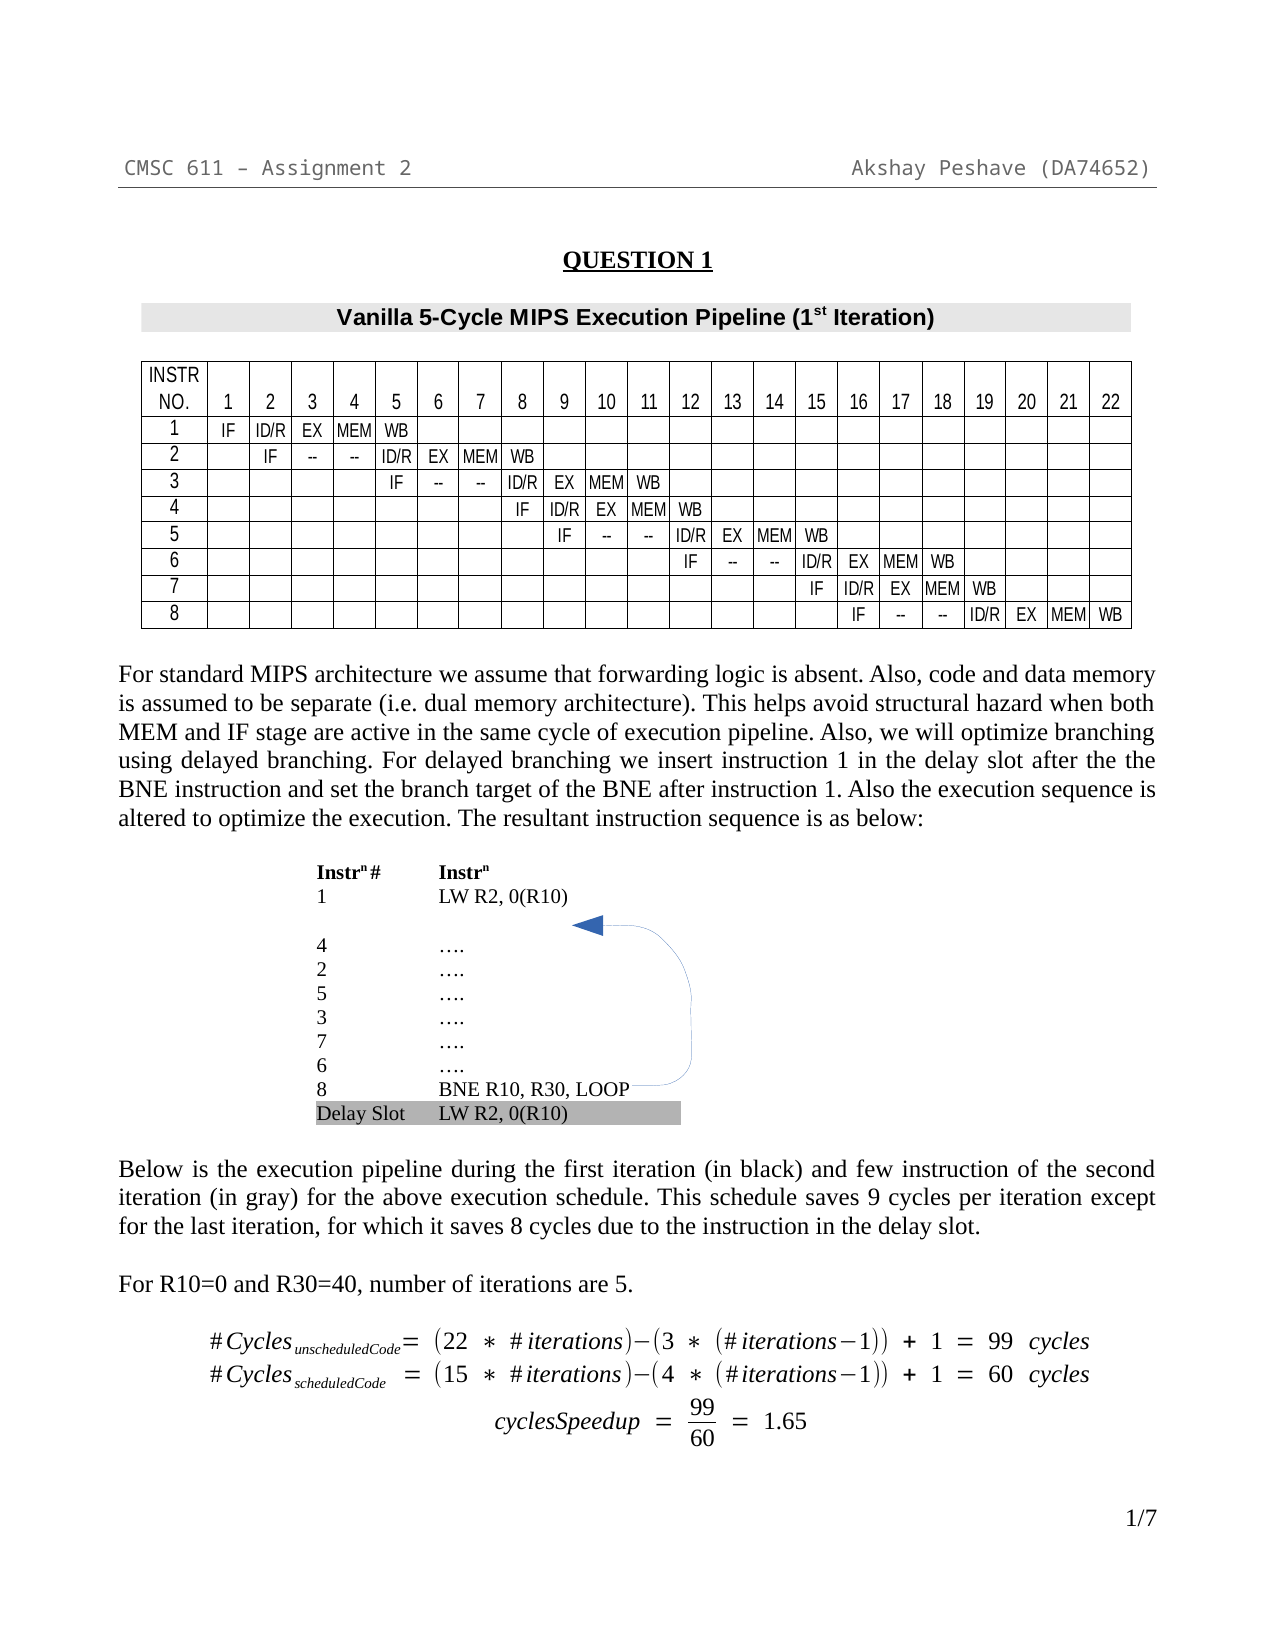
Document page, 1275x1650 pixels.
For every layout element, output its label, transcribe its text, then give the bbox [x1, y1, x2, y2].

table_cell …. [438, 1005, 681, 1029]
table_cell …. [438, 957, 681, 981]
table_cell …. [438, 1029, 681, 1053]
table_cell [604, 926, 651, 932]
table_header Instrn # [316, 860, 438, 884]
table_cell …. [438, 981, 681, 1005]
text For standard MIPS architecture we assume that forwarding logic is absent. Also, code and data memory is assumed to be separate (i.e. dual memory architecture). This helps avoid structural hazard when both MEM and IF stage are active in the same cycle of execution pipeline. Also, we will optimize branching using delayed branching. For delayed branching we insert instruction 1 in the delay slot after the the BNE instruction and set the branch target of the BNE after instruction 1. Also the execution sequence is altered to optimize the execution. The resultant instruction sequence is as below: [118, 659, 1157, 832]
table_cell [438, 909, 681, 932]
text For R10=0 and R30=40, number of iterations are 5. [118, 1269, 1157, 1297]
table_cell BNE R10, R30, LOOP [438, 1077, 681, 1101]
table_cell 6 [316, 1053, 438, 1077]
table_cell …. [438, 1053, 681, 1077]
table_cell Delay Slot [316, 1101, 438, 1125]
table_cell LW R2, 0(R10) [438, 884, 681, 908]
table_cell 2 [316, 957, 438, 981]
table_cell 3 [316, 1005, 438, 1029]
table_cell 8 [316, 1077, 438, 1101]
table_cell 7 [316, 1029, 438, 1053]
text QUESTION 1 [118, 245, 1157, 274]
table_cell [657, 933, 681, 957]
table_header Instrn [438, 860, 681, 884]
table_cell …. [438, 933, 677, 957]
table_cell 1 [316, 884, 438, 908]
text Below is the execution pipeline during the first iteration (in black) and few instruction of the second iteration (in gray) for the above execution schedule. This schedule saves 9 cycles per iteration except for the last iteration, for which it saves 8 cycles due to the instruction in the delay slot. [118, 1154, 1157, 1240]
table_cell [316, 909, 438, 932]
table_cell LW R2, 0(R10) [438, 1101, 681, 1125]
table_cell 5 [316, 981, 438, 1005]
table_cell 4 [316, 933, 438, 957]
